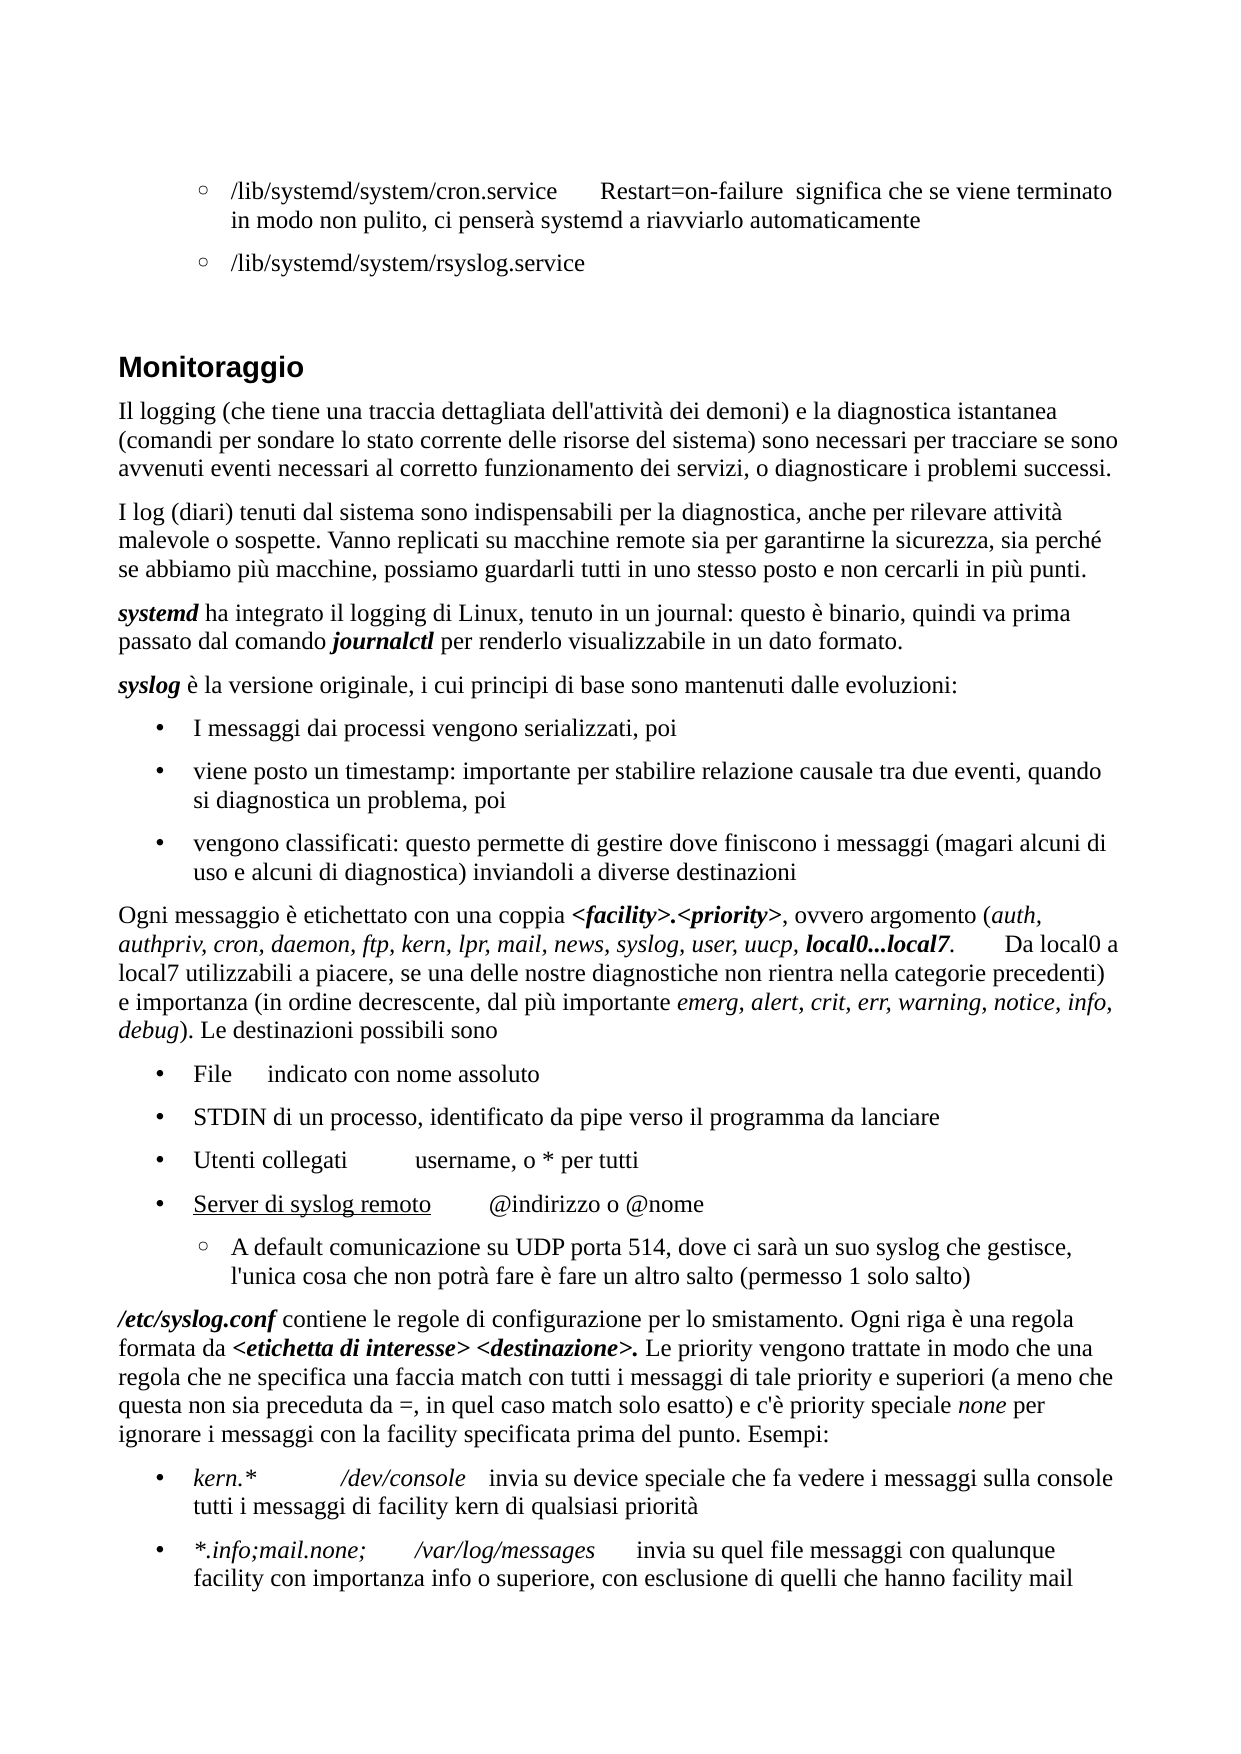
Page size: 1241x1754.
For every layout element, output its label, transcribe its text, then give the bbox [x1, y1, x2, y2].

list Server di syslog remoto @indirizzo o @nome [156, 1189, 1122, 1218]
list I messaggi dai processi vengono serializzati, poi [156, 713, 1122, 742]
text syslog è la versione originale, i cui principi di base sono mantenuti dalle evoluzioni: [118, 670, 1122, 698]
text Ogni messaggio è etichettato con una coppia <facility>.<priority>, ovvero argomento (auth, authpriv, cron, daemon, ftp, kern, lpr, mail, news, syslog, user, uucp, local0...local7. Da local0 a local7 utilizzabili a piacere, se una delle nostre diagnostiche non rientra nella categorie precedenti) e importanza (in ordine decrescente, dal più importante emerg, alert, crit, err, warning, notice, info, debug). Le destinazioni possibili sono [118, 901, 1122, 1044]
list kern.* /dev/console invia su device speciale che fa vedere i messaggi sulla console tutti i messaggi di facility kern di qualsiasi priorità [156, 1463, 1122, 1520]
subtitle Monitoraggio [118, 350, 1122, 383]
list vengono classificati: questo permette di gestire dove finiscono i messaggi (magari alcuni di uso e alcuni di diagnostica) inviandoli a diverse destinazioni [156, 828, 1122, 886]
list /lib/systemd/system/cron.service Restart=on-failure significa che se viene terminato in modo non pulito, ci penserà systemd a riavviarlo automaticamente [193, 176, 1122, 234]
list A default comunicazione su UDP porta 514, dove ci sarà un suo syslog che gestisce, l'unica cosa che non potrà fare è fare un altro salto (permesso 1 solo salto) [193, 1232, 1122, 1290]
list /lib/systemd/system/rsyslog.service [193, 248, 1122, 277]
list File indicato con nome assoluto [156, 1059, 1122, 1088]
list STDIN di un processo, identificato da pipe verso il programma da lanciare [156, 1102, 1122, 1131]
text I log (diari) tenuti dal sistema sono indispensabili per la diagnostica, anche per rilevare attività malevole o sospette. Vanno replicati su macchine remote sia per garantirne la sicurezza, sia perché se abbiamo più macchine, possiamo guardarli tutti in uno stesso posto e non cercarli in più punti. [118, 497, 1122, 583]
list viene posto un timestamp: importante per stabilire relazione causale tra due eventi, quando si diagnostica un problema, poi [156, 756, 1122, 814]
text /etc/syslog.conf contiene le regole di configurazione per lo smistamento. Ogni riga è una regola formata da <etichetta di interesse> <destinazione>. Le priority vengono trattate in modo che una regola che ne specifica una faccia match con tutti i messaggi di tale priority e superiori (a meno che questa non sia preceduta da =, in quel caso match solo esatto) e c'è priority speciale none per ignorare i messaggi con la facility specificata prima del punto. Esempi: [118, 1304, 1122, 1448]
text Il logging (che tiene una traccia dettagliata dell'attività dei demoni) e la diagnostica istantanea (comandi per sondare lo stato corrente delle risorse del sistema) sono necessari per tracciare se sono avvenuti eventi necessari al corretto funzionamento dei servizi, o diagnosticare i problemi successi. [118, 396, 1122, 482]
list *.info;mail.none; /var/log/messages invia su quel file messaggi con qualunque facility con importanza info o superiore, con esclusione di quelli che hanno facility mail [156, 1535, 1122, 1592]
text systemd ha integrato il logging di Linux, tenuto in un journal: questo è binario, quindi va prima passato dal comando journalctl per renderlo visualizzabile in un dato formato. [118, 598, 1122, 655]
list Utenti collegati username, o * per tutti [156, 1146, 1122, 1174]
